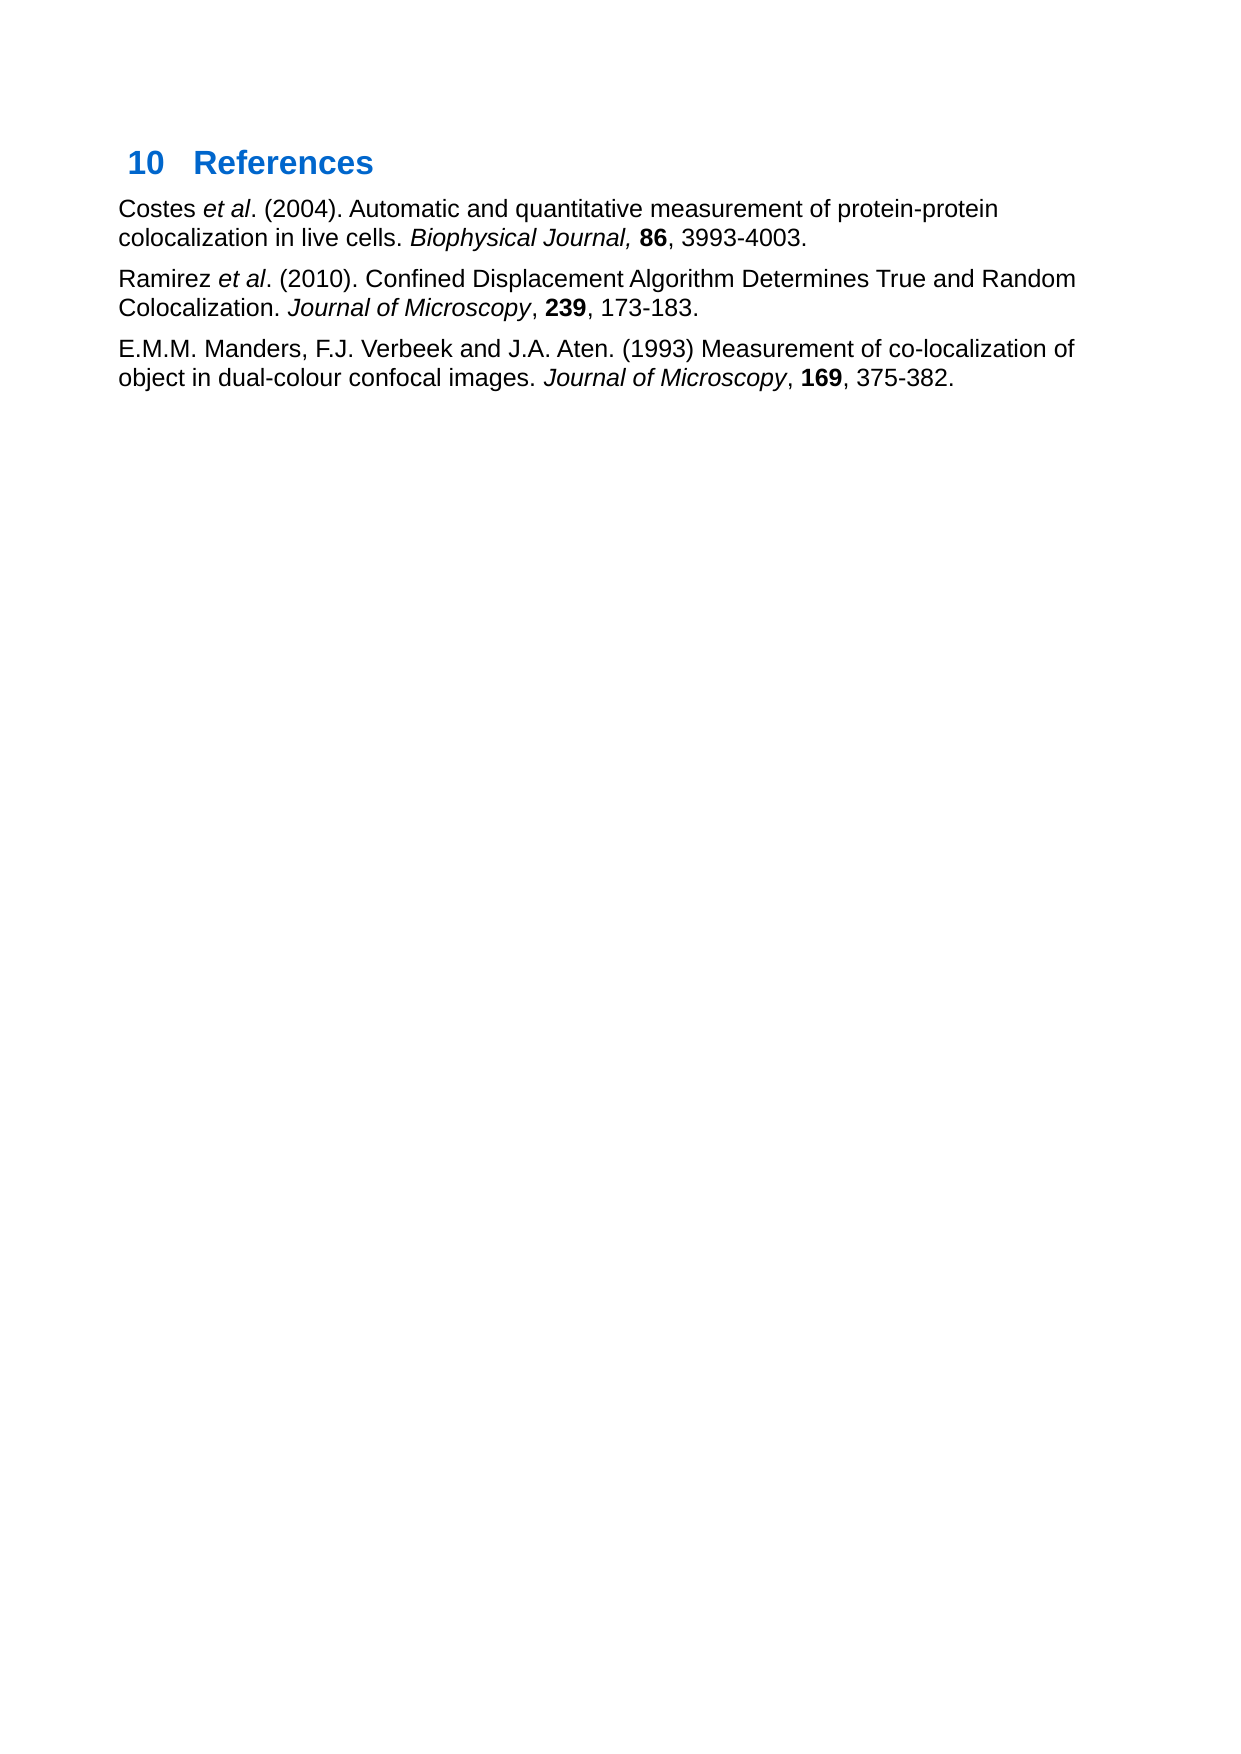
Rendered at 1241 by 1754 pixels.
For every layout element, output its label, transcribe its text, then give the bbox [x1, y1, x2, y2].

text E.M.M. Manders, F.J. Verbeek and J.A. Aten. (1993) Measurement of co-localization of object in dual-colour confocal images. Journal of Microscopy, 169, 375-382. [118, 334, 1122, 392]
subtitle References [118, 143, 1122, 182]
text Ramirez et al. (2010). Confined Displacement Algorithm Determines True and Random Colocalization. Journal of Microscopy, 239, 173-183. [118, 264, 1122, 322]
text Costes et al. (2004). Automatic and quantitative measurement of protein-protein colocalization in live cells. Biophysical Journal, 86, 3993-4003. [118, 194, 1122, 252]
